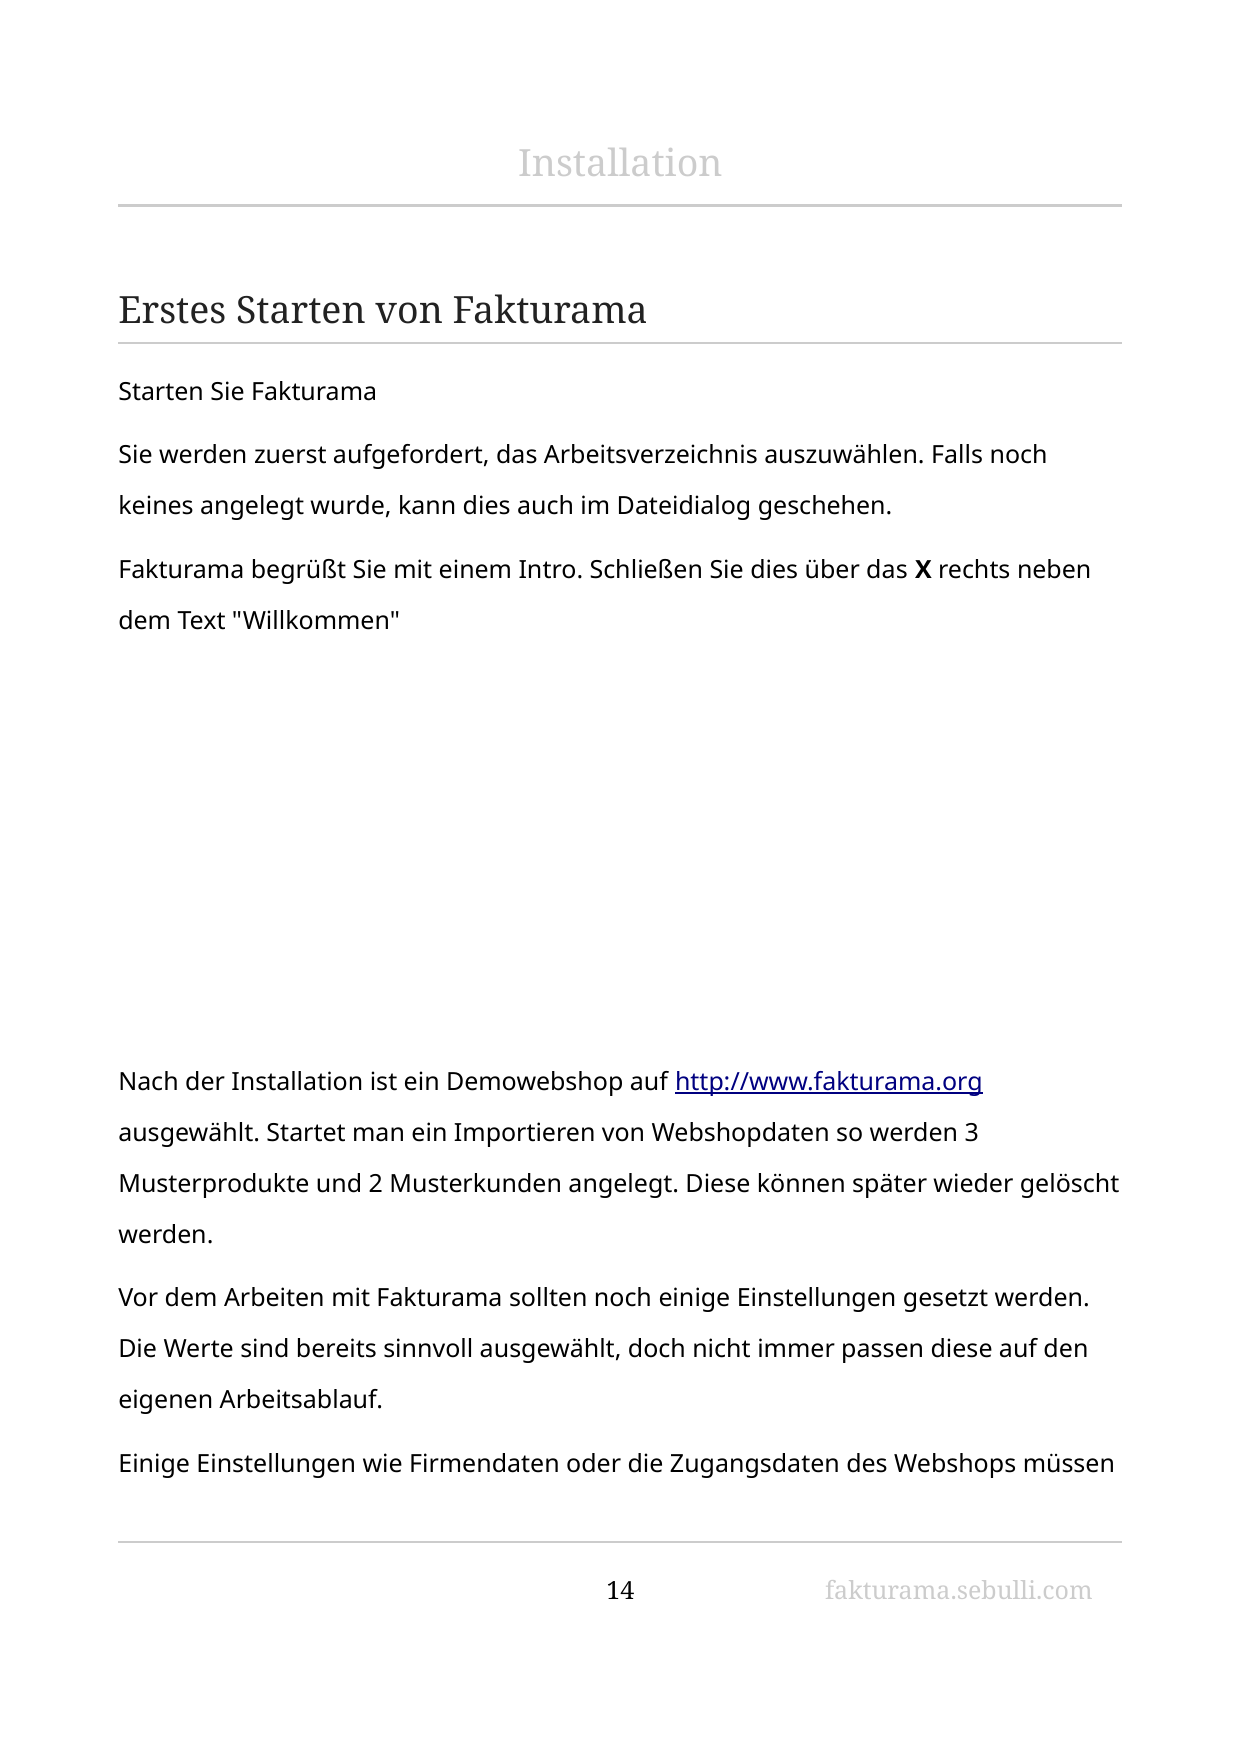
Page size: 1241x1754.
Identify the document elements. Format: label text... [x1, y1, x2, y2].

text Nach der Installation ist ein Demowebshop auf http://www.fakturama.org ausgewählt. Startet man ein Importieren von Webshopdaten so werden 3 Musterprodukte und 2 Musterkunden angelegt. Diese können später wieder gelöscht werden. [118, 1063, 1122, 1251]
text Vor dem Arbeiten mit Fakturama sollten noch einige Einstellungen gesetzt werden. Die Werte sind bereits sinnvoll ausgewählt, doch nicht immer passen diese auf den eigenen Arbeitsablauf. [118, 1280, 1122, 1416]
text Sie werden zuerst aufgefordert, das Arbeitsverzeichnis auszuwählen. Falls noch keines angelegt wurde, kann dies auch im Dateidialog geschehen. [118, 437, 1122, 522]
text Einige Einstellungen wie Firmendaten oder die Zugangsdaten des Webshops müssen [118, 1446, 1122, 1480]
text Fakturama begrüßt Sie mit einem Intro. Schließen Sie dies über das X rechts neben dem Text "Willkommen" [118, 552, 1122, 637]
subtitle Erstes Starten von Fakturama [118, 283, 1122, 342]
text Starten Sie Fakturama [118, 373, 1122, 407]
